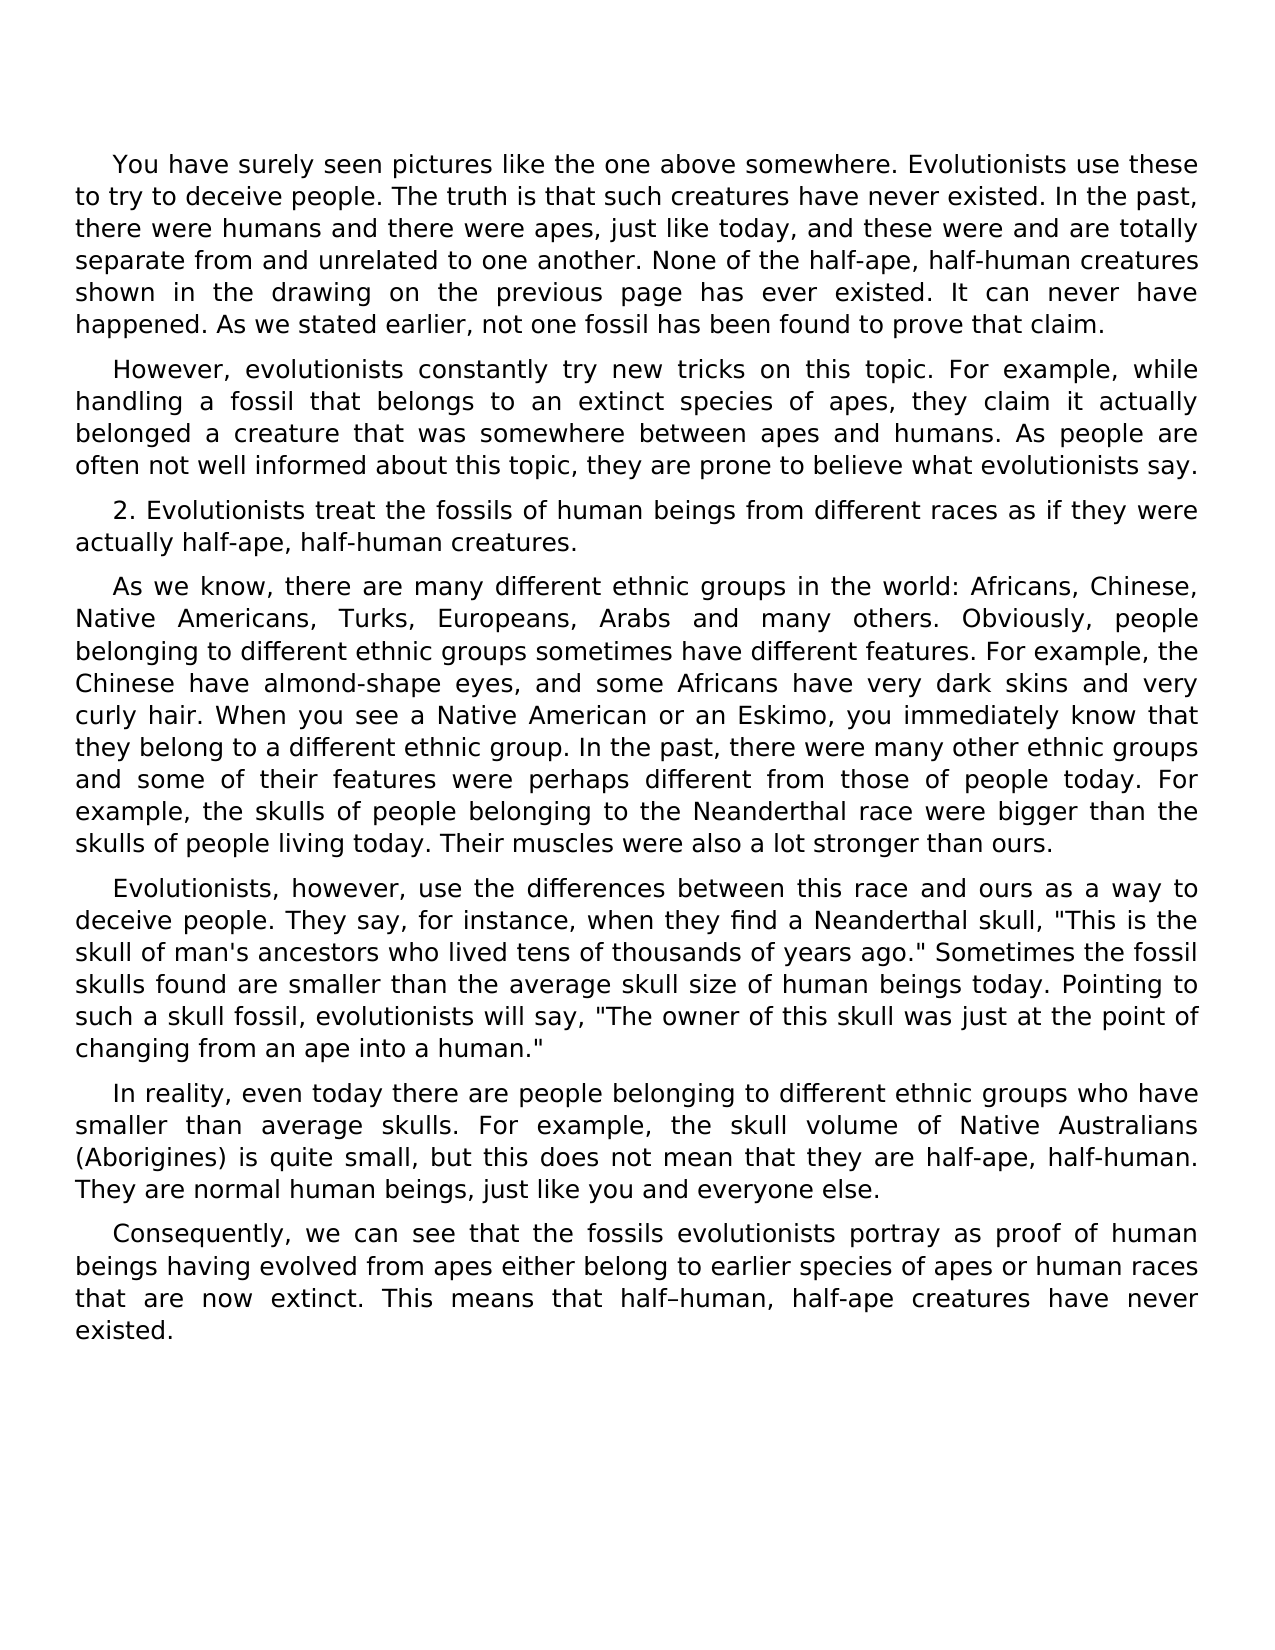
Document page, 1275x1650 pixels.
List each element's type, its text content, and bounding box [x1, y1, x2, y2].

text However, evolutionists constantly try new tricks on this topic. For example, while handling a fossil that belongs to an extinct species of apes, they claim it actually belonged a creature that was somewhere between apes and humans. As people are often not well informed about this topic, they are prone to believe what evolutionists say. [75, 355, 1200, 480]
text Evolutionists, however, use the differences between this race and ours as a way to deceive people. They say, for instance, when they find a Neanderthal skull, "This is the skull of man's ancestors who lived tens of thousands of years ago." Sometimes the fossil skulls found are smaller than the average skull size of human beings today. Pointing to such a skull fossil, evolutionists will say, "The owner of this skull was just at the point of changing from an ape into a human." [75, 874, 1200, 1063]
text You have surely seen pictures like the one above somewhere. Evolutionists use these to try to deceive people. The truth is that such creatures have never existed. In the past, there were humans and there were apes, just like today, and these were and are totally separate from and unrelated to one another. None of the half-ape, half-human creatures shown in the drawing on the previous page has ever existed. It can never have happened. As we stated earlier, not one fossil has been found to prove that claim. [75, 150, 1200, 339]
text In reality, even today there are people belonging to different ethnic groups who have smaller than average skulls. For example, the skull volume of Native Australians (Aborigines) is quite small, but this does not mean that they are half-ape, half-human. They are normal human beings, just like you and everyone else. [75, 1079, 1200, 1204]
text As we know, there are many different ethnic groups in the world: Africans, Chinese, Native Americans, Turks, Europeans, Arabs and many others. Obviously, people belonging to different ethnic groups sometimes have different features. For example, the Chinese have almond-shape eyes, and some Africans have very dark skins and very curly hair. When you see a Native American or an Eskimo, you immediately know that they belong to a different ethnic group. In the past, there were many other ethnic groups and some of their features were perhaps different from those of people today. For example, the skulls of people belonging to the Neanderthal race were bigger than the skulls of people living today. Their muscles were also a lot stronger than ours. [75, 572, 1200, 858]
text Consequently, we can see that the fossils evolutionists portray as proof of human beings having evolved from apes either belong to earlier species of apes or human races that are now extinct. This means that half–human, half-ape creatures have never existed. [75, 1219, 1200, 1345]
text 2. Evolutionists treat the fossils of human beings from different races as if they were actually half-ape, half-human creatures. [75, 496, 1200, 557]
